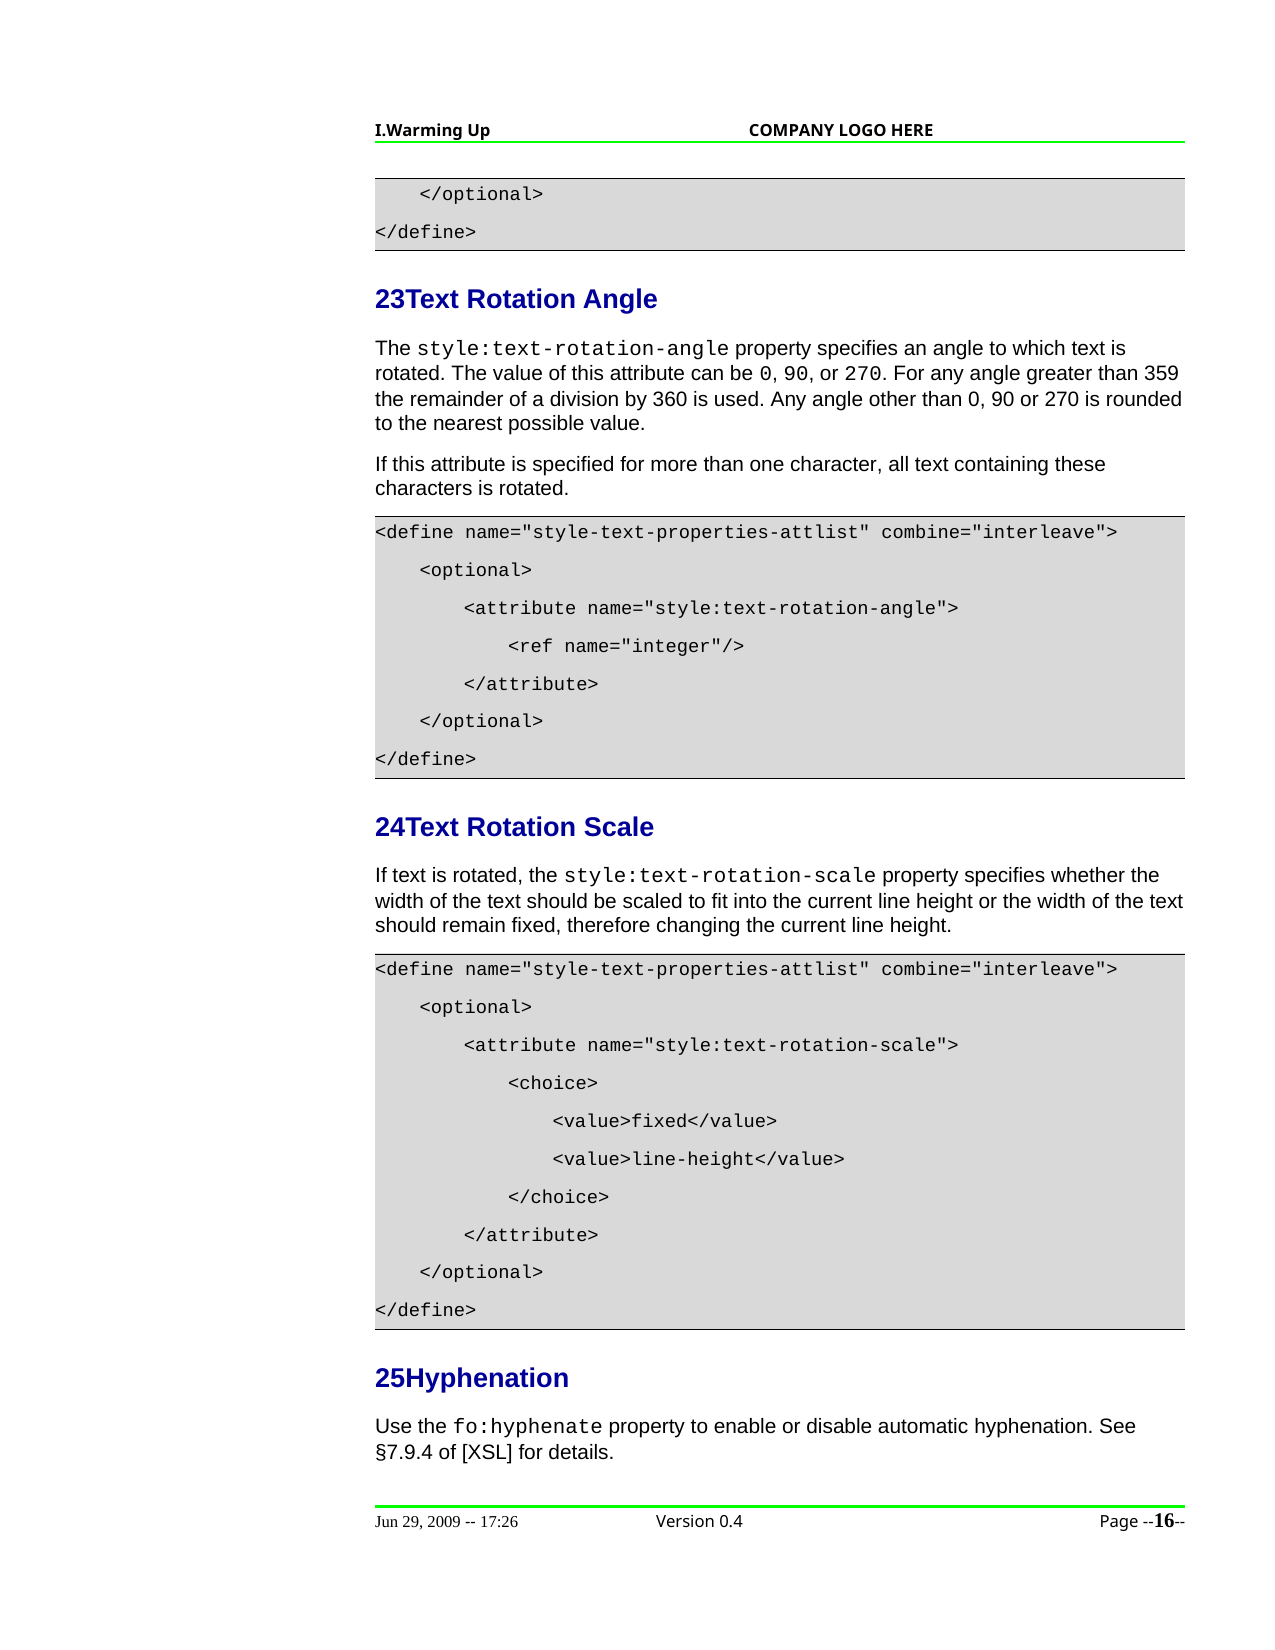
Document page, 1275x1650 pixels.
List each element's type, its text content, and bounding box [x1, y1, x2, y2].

text Use the fo:hyphenate property to enable or disable automatic hyphenation. See §7.9.4 of [XSL] for details. [375, 1414, 1185, 1464]
text If this attribute is specified for more than one character, all text containing these characters is rotated. [375, 452, 1185, 499]
text <choice> [375, 1067, 1185, 1095]
text </choice> [375, 1181, 1185, 1209]
text <ref name="integer"/> [375, 630, 1185, 658]
text </attribute> [375, 668, 1185, 696]
text </optional> [375, 706, 1185, 733]
text </optional> [375, 179, 1185, 206]
subtitle Text Rotation Angle [375, 283, 1185, 314]
text </optional> [375, 1257, 1185, 1284]
text </define> [375, 744, 1185, 778]
text <value>line-height</value> [375, 1143, 1185, 1171]
text <optional> [375, 554, 1185, 582]
text <optional> [375, 991, 1185, 1019]
text If text is rotated, the style:text-rotation-scale property specifies whether the width of the text should be scaled to fit into the current line height or the width of the text should remain fixed, therefore changing the current line height. [375, 863, 1185, 937]
text <define name="style-text-properties-attlist" combine="interleave"> [375, 955, 1185, 981]
subtitle Hyphenation [375, 1362, 1185, 1393]
text <define name="style-text-properties-attlist" combine="interleave"> [375, 517, 1185, 544]
text The style:text-rotation-angle property specifies an angle to which text is rotated. The value of this attribute can be 0, 90, or 270. For any angle greater than 359 the remainder of a division by 360 is used. Any angle other than 0, 90 or 270 is rounded to the nearest possible value. [375, 335, 1185, 435]
text </attribute> [375, 1219, 1185, 1247]
text </define> [375, 1295, 1185, 1329]
text <attribute name="style:text-rotation-scale"> [375, 1029, 1185, 1057]
subtitle Text Rotation Scale [375, 811, 1185, 842]
text </define> [375, 216, 1185, 250]
text <attribute name="style:text-rotation-angle"> [375, 592, 1185, 620]
text <value>fixed</value> [375, 1105, 1185, 1133]
